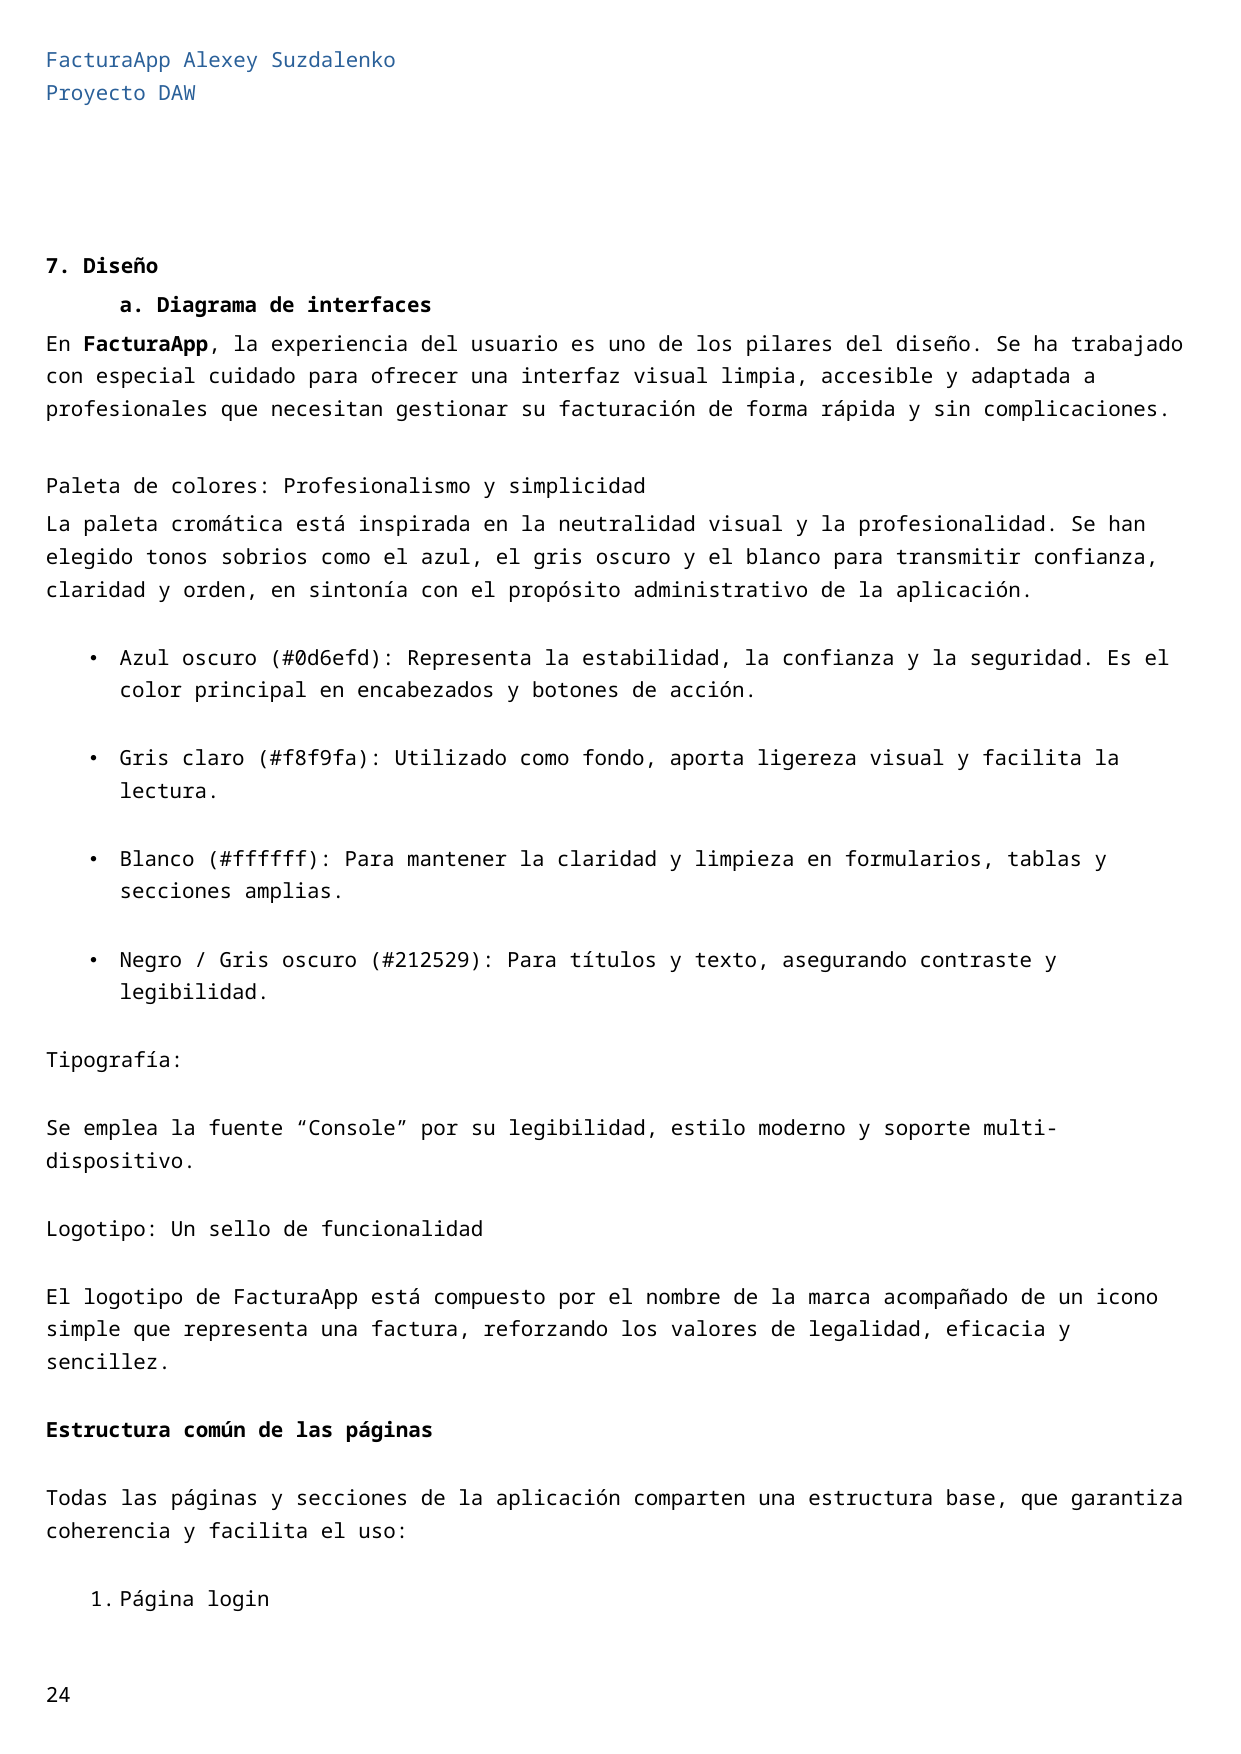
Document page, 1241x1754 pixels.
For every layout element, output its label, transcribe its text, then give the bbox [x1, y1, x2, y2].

text Todas las páginas y secciones de la aplicación comparten una estructura base, que garantiza coherencia y facilita el uso: [46, 1483, 1195, 1544]
list Página login [90, 1584, 1195, 1612]
text a. Diagrama de interfaces [46, 290, 1195, 319]
subtitle Logotipo: Un sello de funcionalidad [46, 1214, 1195, 1242]
text Se emplea la fuente “Console” por su legibilidad, estilo moderno y soporte multi-dispositivo. [46, 1113, 1195, 1174]
list Azul oscuro (#0d6efd): Representa la estabilidad, la confianza y la seguridad. Es el color principal en encabezados y botones de acción. [90, 643, 1195, 704]
subtitle Estructura común de las páginas [46, 1415, 1195, 1444]
text En FacturaApp, la experiencia del usuario es uno de los pilares del diseño. Se ha trabajado con especial cuidado para ofrecer una interfaz visual limpia, accesible y adaptada a profesionales que necesitan gestionar su facturación de forma rápida y sin complicaciones. [46, 329, 1195, 422]
subtitle Paleta de colores: Profesionalismo y simplicidad [46, 471, 1195, 499]
list Gris claro (#f8f9fa): Utilizado como fondo, aporta ligereza visual y facilita la lectura. [90, 743, 1195, 804]
list Blanco (#ffffff): Para mantener la claridad y limpieza en formularios, tablas y secciones amplias. [90, 844, 1195, 905]
subtitle Tipografía: [46, 1045, 1195, 1074]
text La paleta cromática está inspirada en la neutralidad visual y la profesionalidad. Se han elegido tonos sobrios como el azul, el gris oscuro y el blanco para transmitir confianza, claridad y orden, en sintonía con el propósito administrativo de la aplicación. [46, 509, 1195, 603]
text El logotipo de FacturaApp está compuesto por el nombre de la marca acompañado de un icono simple que representa una factura, reforzando los valores de legalidad, eficacia y sencillez. [46, 1282, 1195, 1376]
list Negro / Gris oscuro (#212529): Para títulos y texto, asegurando contraste y legibilidad. [90, 945, 1195, 1006]
text 7. Diseño [46, 252, 1195, 280]
